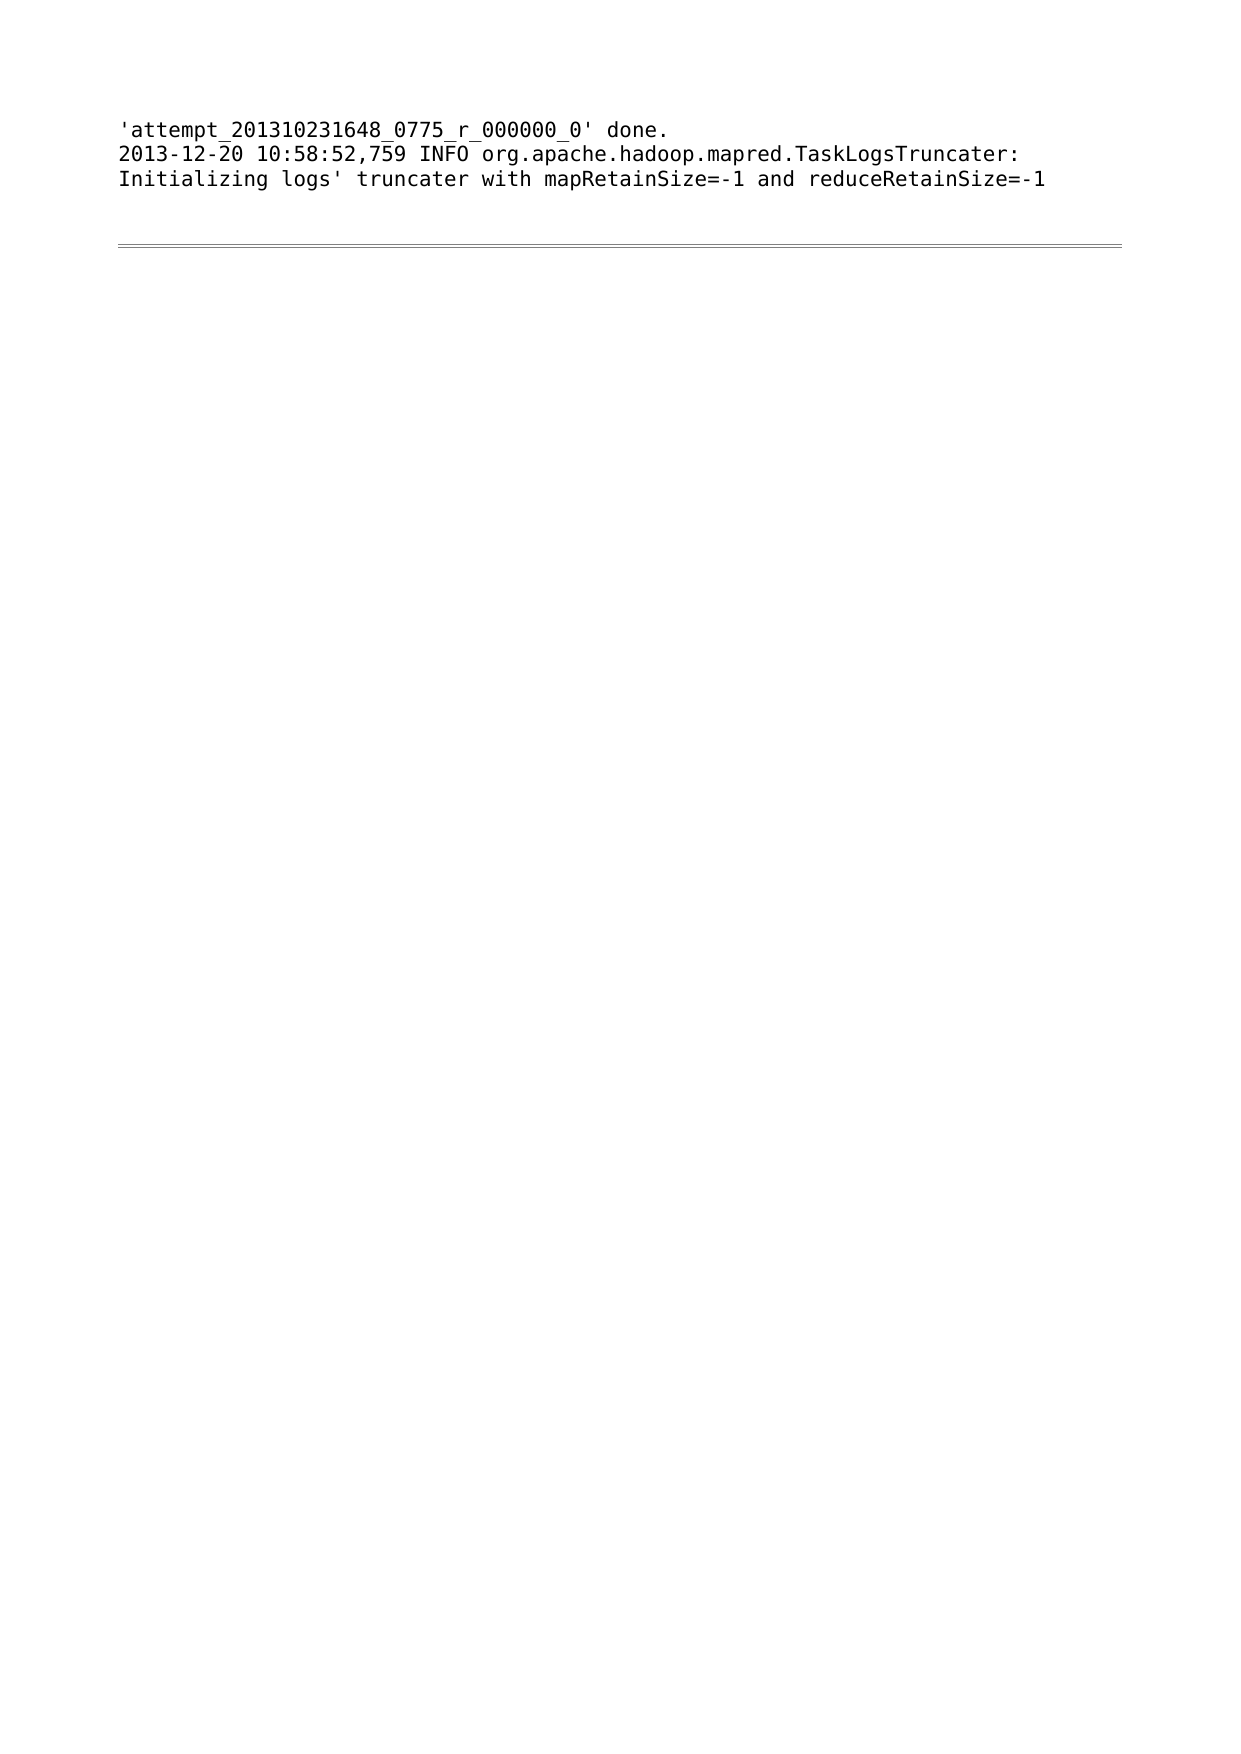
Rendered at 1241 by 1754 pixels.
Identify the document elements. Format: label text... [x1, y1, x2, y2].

text 'attempt_201310231648_0775_r_000000_0' done. [118, 118, 1122, 142]
text 2013-12-20 10:58:52,759 INFO org.apache.hadoop.mapred.TaskLogsTruncater: Initializing logs' truncater with mapRetainSize=-1 and reduceRetainSize=-1 [118, 142, 1122, 191]
